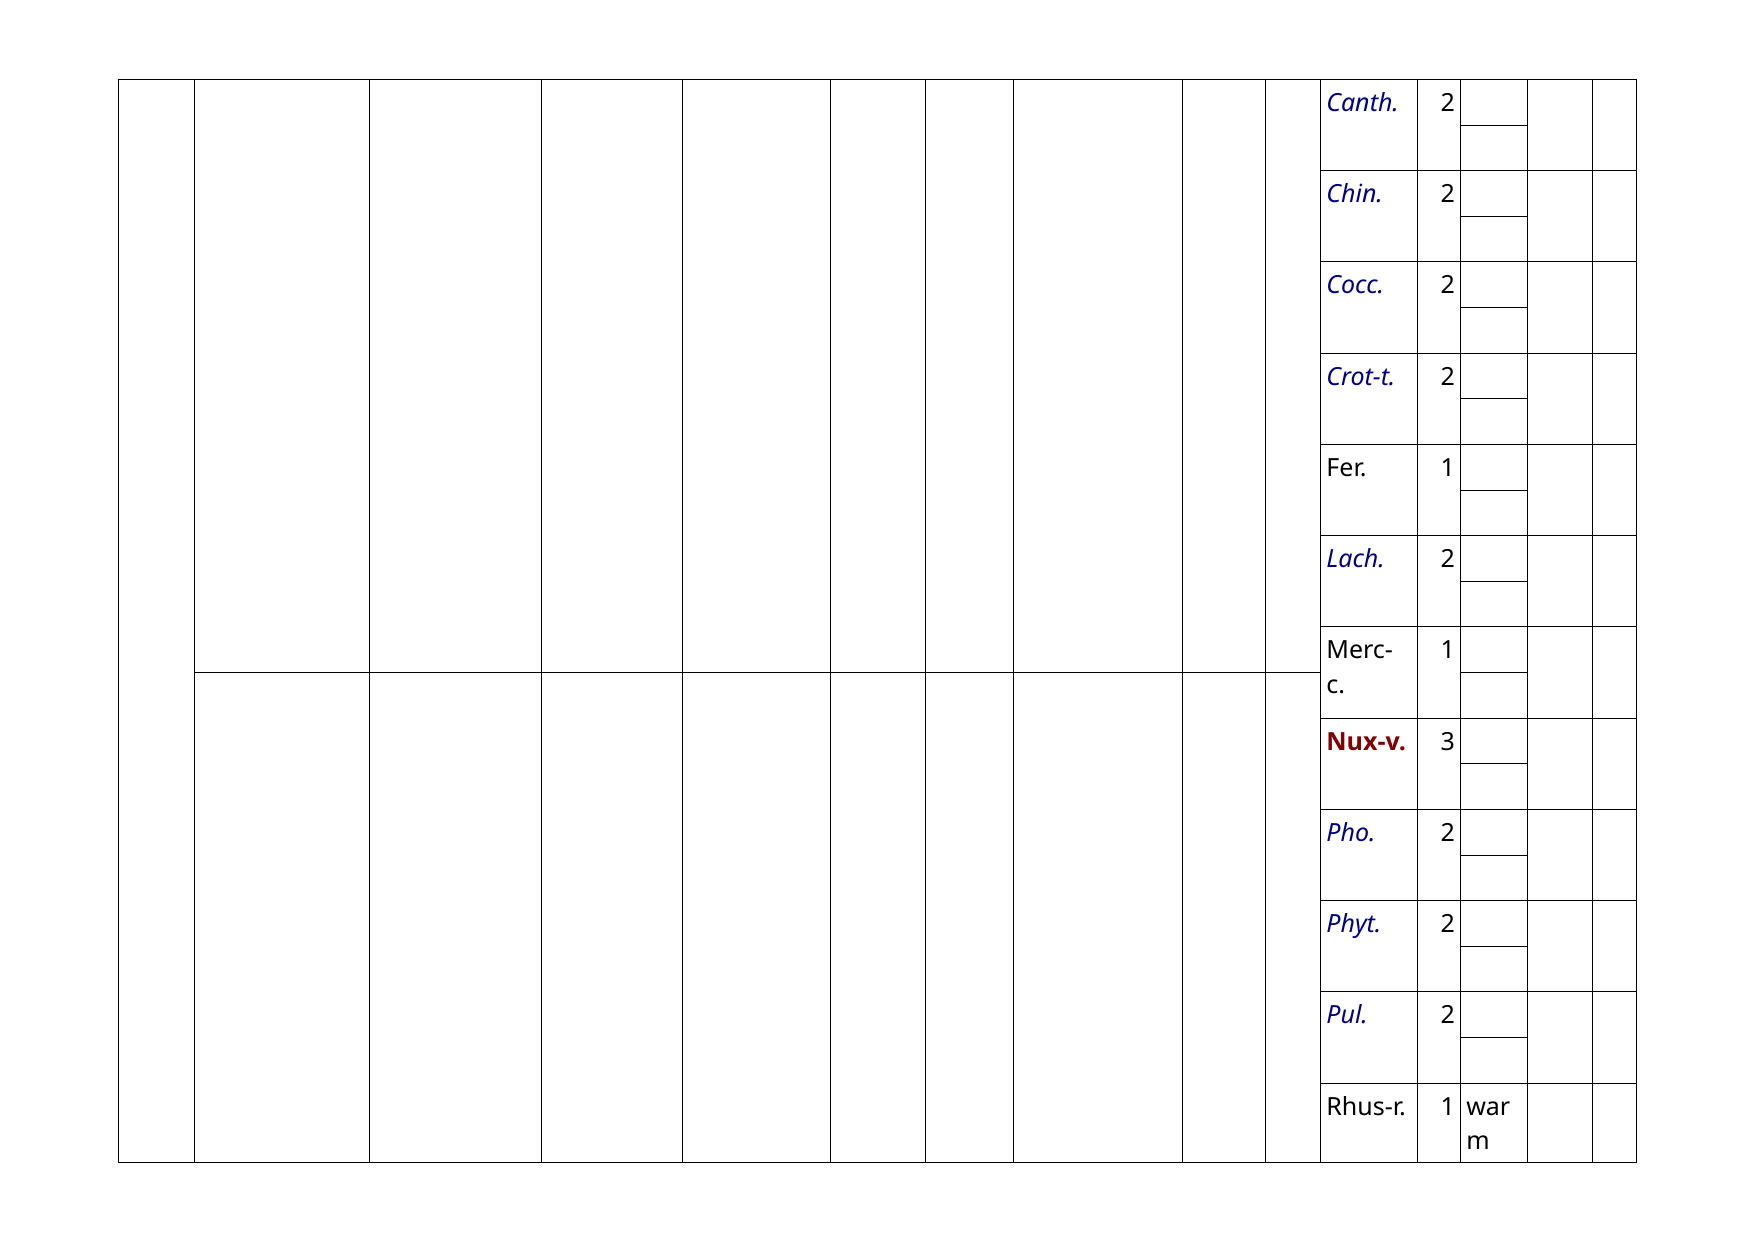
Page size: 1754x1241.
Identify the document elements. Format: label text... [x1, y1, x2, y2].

table_cell Fer. [1321, 445, 1417, 535]
table_cell Canth. [1321, 80, 1417, 170]
table_cell [1528, 80, 1592, 170]
table_cell [1593, 719, 1636, 809]
table_cell [1593, 901, 1636, 991]
table_cell [1593, 992, 1636, 1083]
table_cell [1461, 947, 1527, 991]
table_cell [195, 80, 369, 672]
table_cell [1528, 171, 1592, 261]
table_cell [1266, 673, 1320, 1162]
table_cell [1461, 171, 1527, 216]
table_cell Phyt. [1321, 901, 1417, 991]
table_cell Lach. [1321, 536, 1417, 626]
table_cell [370, 80, 541, 672]
table_cell [1461, 673, 1527, 718]
table_cell [1183, 80, 1265, 672]
table_cell [1461, 719, 1527, 763]
table_cell 2 [1418, 171, 1460, 261]
table_cell 1 [1418, 1084, 1460, 1162]
table_cell [1593, 171, 1636, 261]
table_cell [1461, 627, 1527, 672]
table_cell [1528, 354, 1592, 444]
table_cell [1461, 810, 1527, 854]
table_cell [1593, 810, 1636, 900]
table_cell 2 [1418, 354, 1460, 444]
table_cell [1528, 810, 1592, 900]
table_cell [831, 673, 925, 1162]
table_cell [542, 80, 682, 672]
table_cell [1461, 399, 1527, 444]
table_cell [1461, 262, 1527, 307]
table_cell 1 [1418, 627, 1460, 718]
table_cell [926, 673, 1013, 1162]
table_cell [683, 673, 830, 1162]
table_cell [1461, 992, 1527, 1037]
table_cell [926, 80, 1013, 672]
table_cell [683, 80, 830, 672]
table_cell [1461, 80, 1527, 124]
table_cell [1528, 901, 1592, 991]
table_cell [1461, 491, 1527, 535]
table_cell Pul. [1321, 992, 1417, 1083]
table_cell 2 [1418, 992, 1460, 1083]
table_cell 3 [1418, 719, 1460, 809]
table_cell 2 [1418, 536, 1460, 626]
table_cell [1461, 126, 1527, 170]
table_cell 2 [1418, 810, 1460, 900]
table_cell 1 [1418, 445, 1460, 535]
table_cell [1593, 80, 1636, 170]
table_cell Crot-t. [1321, 354, 1417, 444]
table_cell [1528, 536, 1592, 626]
table_cell [1593, 627, 1636, 718]
table_cell [542, 673, 682, 1162]
table_cell [1528, 1084, 1592, 1162]
table_cell [370, 673, 541, 1162]
table_cell [1461, 217, 1527, 261]
table_cell [1014, 673, 1182, 1162]
table_cell [1593, 536, 1636, 626]
table_cell [1593, 445, 1636, 535]
table_cell [1593, 354, 1636, 444]
table_cell [1593, 1084, 1636, 1162]
table_cell 2 [1418, 901, 1460, 991]
table_cell [1461, 582, 1527, 626]
table_cell Rhus-r. [1321, 1084, 1417, 1162]
table_cell [1593, 262, 1636, 353]
table_cell [1528, 445, 1592, 535]
table_cell [1528, 262, 1592, 353]
table_cell [1461, 764, 1527, 809]
table_cell [1461, 445, 1527, 489]
table_cell Cocc. [1321, 262, 1417, 353]
table_cell [195, 673, 369, 1162]
table_cell [1266, 80, 1320, 672]
table_cell [1461, 536, 1527, 581]
table_cell [1183, 673, 1265, 1162]
table_cell [1528, 627, 1592, 718]
table_cell [1014, 80, 1182, 672]
table_cell [1461, 354, 1527, 398]
table_cell 2 [1418, 80, 1460, 170]
table_cell Pho. [1321, 810, 1417, 900]
table_cell Chin. [1321, 171, 1417, 261]
table_cell [119, 80, 194, 1162]
table_cell Merc-c. [1321, 627, 1417, 718]
table_cell [1461, 901, 1527, 946]
table_cell [1528, 992, 1592, 1083]
table_cell Nux-v. [1321, 719, 1417, 809]
table_cell [1461, 1038, 1527, 1083]
table_cell [1528, 719, 1592, 809]
table_cell [1461, 856, 1527, 900]
table_cell 2 [1418, 262, 1460, 353]
table_cell [1461, 308, 1527, 353]
table_cell warm [1461, 1084, 1527, 1162]
table_cell [831, 80, 925, 672]
